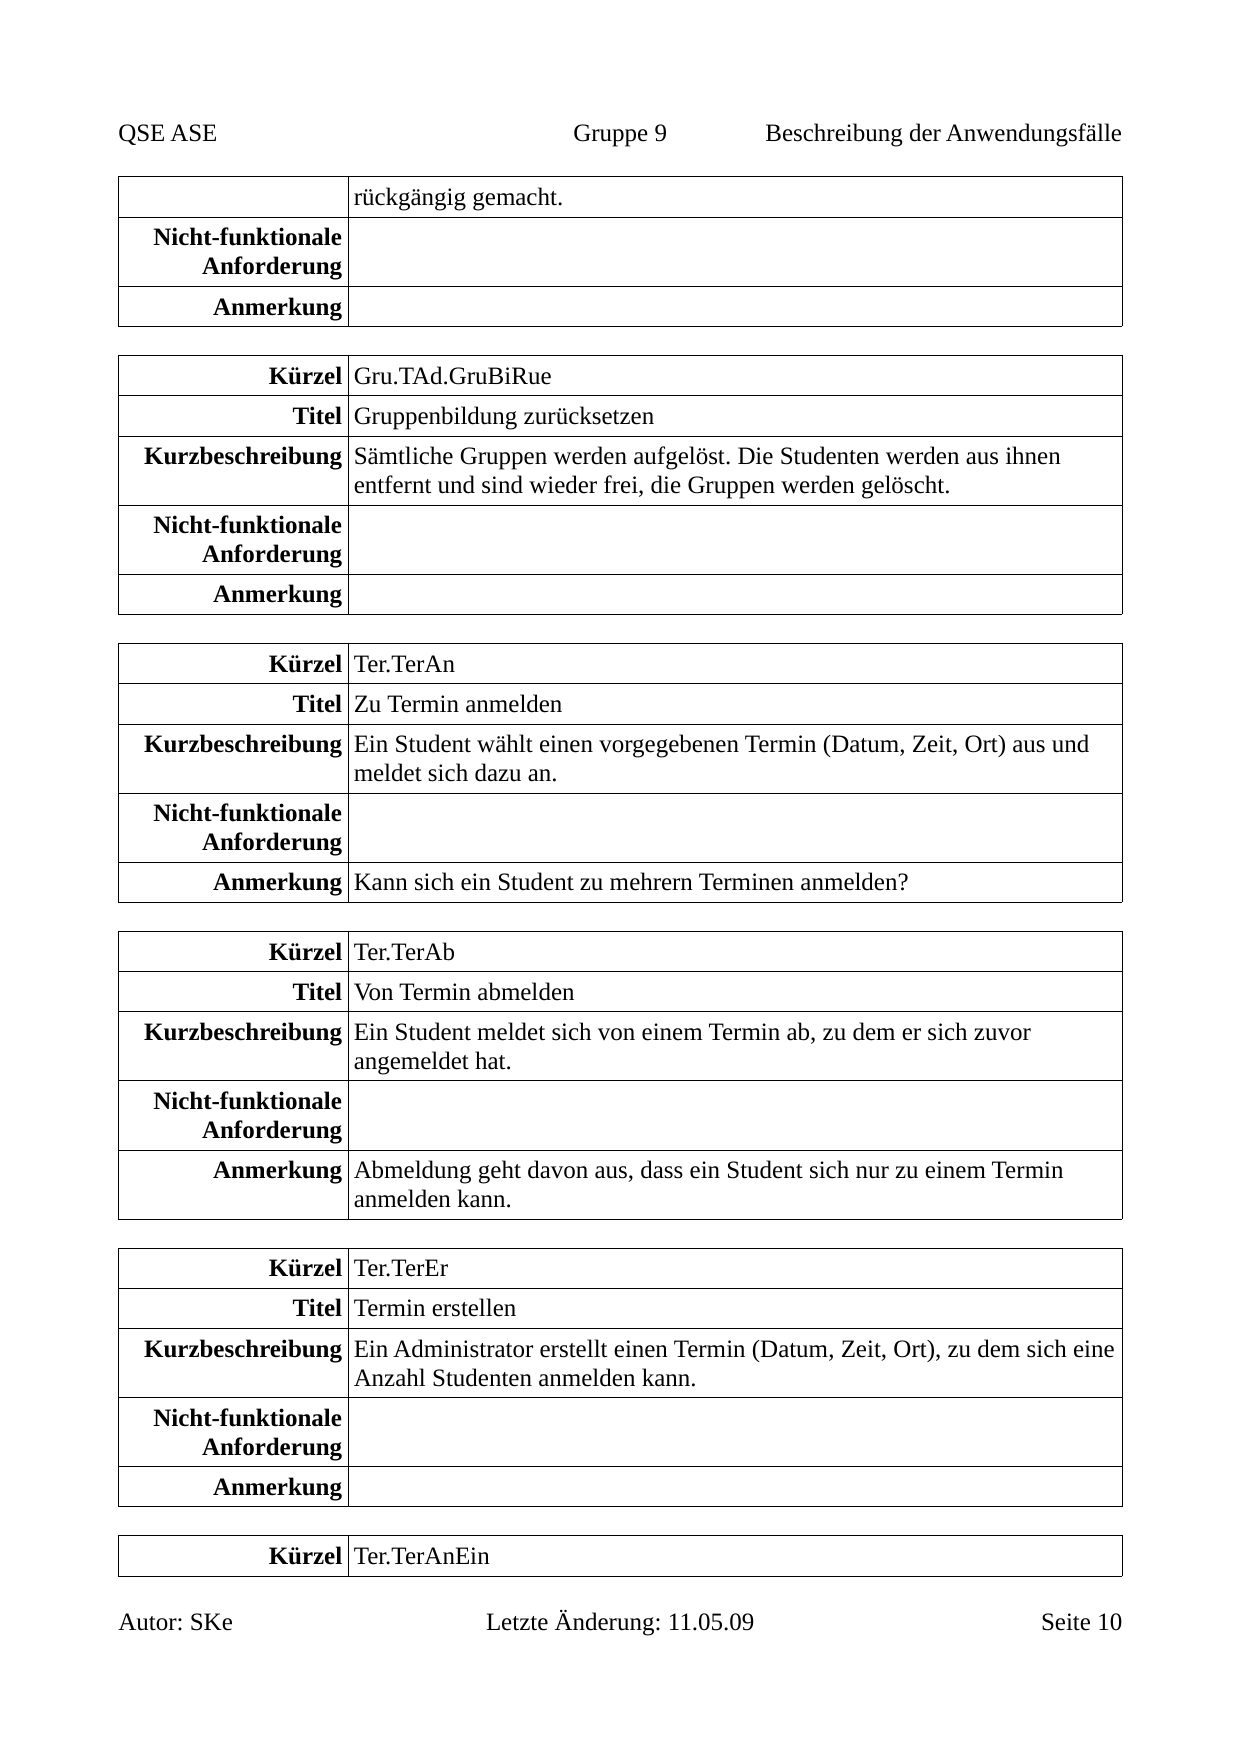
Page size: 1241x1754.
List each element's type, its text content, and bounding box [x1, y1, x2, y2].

table_cell [349, 1467, 1122, 1506]
table_cell Gruppenbildung zurücksetzen [349, 396, 1122, 436]
table_cell Abmeldung geht davon aus, dass ein Student sich nur zu einem Termin anmelden kann. [349, 1151, 1122, 1218]
table_cell [119, 177, 348, 217]
table_cell [349, 218, 1122, 286]
table_header Ter.TerAb [349, 932, 1122, 971]
table_cell [349, 794, 1122, 862]
table_cell Nicht-funktionale Anforderung [119, 1398, 348, 1466]
table_cell Titel [119, 396, 348, 436]
table_header Ter.TerAn [349, 644, 1122, 683]
table_cell [349, 575, 1122, 614]
table_cell Titel [119, 1289, 348, 1328]
table_cell Von Termin abmelden [349, 972, 1122, 1011]
table_cell Ein Student meldet sich von einem Termin ab, zu dem er sich zuvor angemeldet hat. [349, 1012, 1122, 1080]
table_cell Anmerkung [119, 287, 348, 326]
table_cell Anmerkung [119, 1151, 348, 1218]
table_cell Kurzbeschreibung [119, 725, 348, 792]
table_cell Titel [119, 972, 348, 1011]
table_cell Anmerkung [119, 575, 348, 614]
table_cell [349, 1081, 1122, 1149]
table_cell Kann sich ein Student zu mehrern Terminen anmelden? [349, 863, 1122, 902]
table_header Ter.TerEr [349, 1249, 1122, 1288]
table_cell [349, 1398, 1122, 1466]
table_cell [349, 287, 1122, 326]
table_header Kürzel [119, 644, 348, 683]
table_cell Anmerkung [119, 1467, 348, 1506]
table_cell Ein Administrator erstellt einen Termin (Datum, Zeit, Ort), zu dem sich eine Anzahl Studenten anmelden kann. [349, 1329, 1122, 1397]
table_header Kürzel [119, 1536, 348, 1576]
table_cell [349, 506, 1122, 574]
table_cell Nicht-funktionale Anforderung [119, 1081, 348, 1149]
table_header Kürzel [119, 1249, 348, 1288]
table_header Kürzel [119, 932, 348, 971]
table_header Ter.TerAnEin [349, 1536, 1122, 1576]
table_cell Anmerkung [119, 863, 348, 902]
table_cell Sämtliche Gruppen werden aufgelöst. Die Studenten werden aus ihnen entfernt und sind wieder frei, die Gruppen werden gelöscht. [349, 437, 1122, 504]
table_header Gru.TAd.GruBiRue [349, 356, 1122, 395]
table_cell Ein Student wählt einen vorgegebenen Termin (Datum, Zeit, Ort) aus und meldet sich dazu an. [349, 725, 1122, 792]
table_cell rückgängig gemacht. [349, 177, 1122, 217]
table_cell Nicht-funktionale Anforderung [119, 218, 348, 286]
table_cell Kurzbeschreibung [119, 1329, 348, 1397]
table_cell Nicht-funktionale Anforderung [119, 506, 348, 574]
table_cell Termin erstellen [349, 1289, 1122, 1328]
table_cell Titel [119, 684, 348, 723]
table_cell Nicht-funktionale Anforderung [119, 794, 348, 862]
table_cell Kurzbeschreibung [119, 437, 348, 504]
table_cell Zu Termin anmelden [349, 684, 1122, 723]
table_header Kürzel [119, 356, 348, 395]
table_cell Kurzbeschreibung [119, 1012, 348, 1080]
